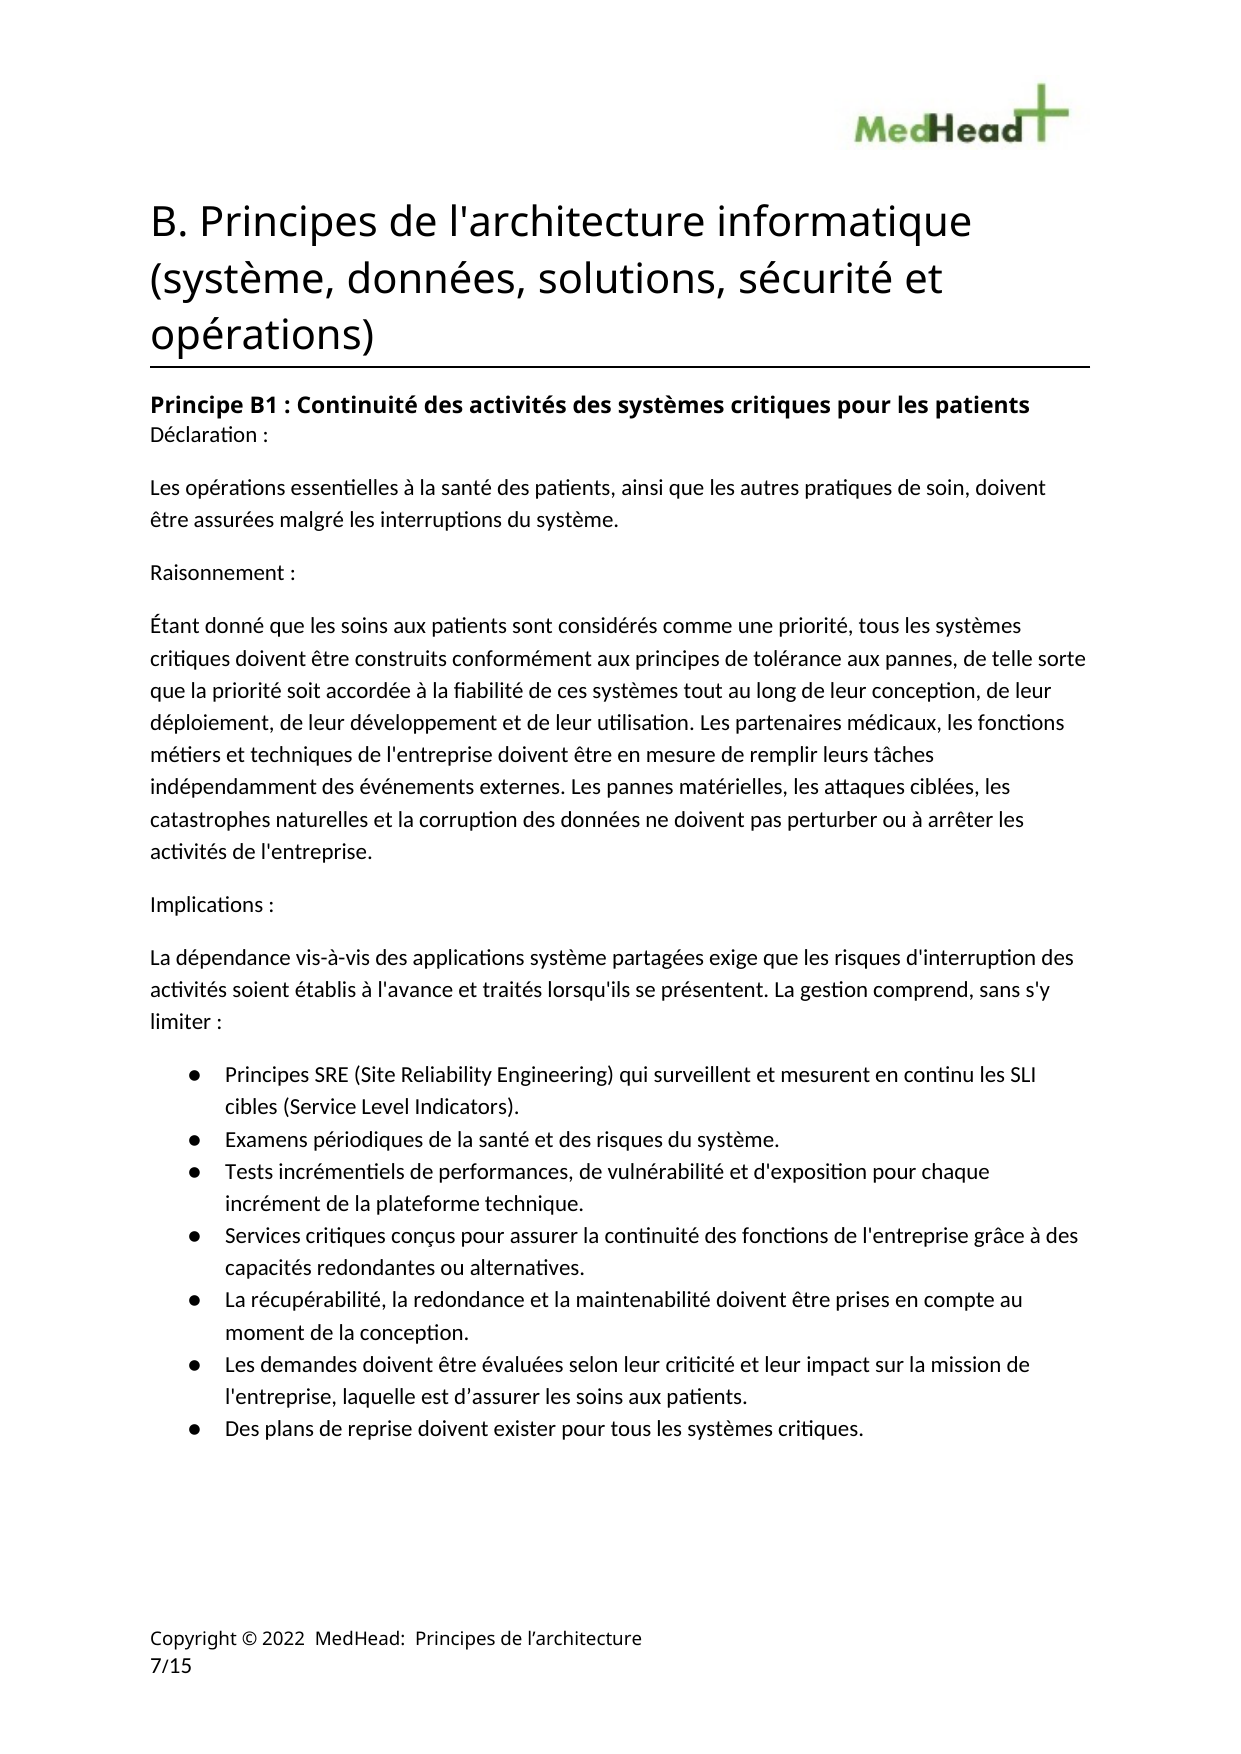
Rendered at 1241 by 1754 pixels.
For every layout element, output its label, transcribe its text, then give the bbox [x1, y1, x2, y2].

list Tests incrémentiels de performances, de vulnérabilité et d'exposition pour chaque incrément de la plateforme technique. [187, 1157, 1090, 1217]
text Raisonnement : [150, 558, 1090, 587]
list La récupérabilité, la redondance et la maintenabilité doivent être prises en compte au moment de la conception. [187, 1286, 1090, 1346]
text Les opérations essentielles à la santé des patients, ainsi que les autres pratiques de soin, doivent être assurées malgré les interruptions du système. [150, 473, 1090, 533]
text Étant donné que les soins aux patients sont considérés comme une priorité, tous les systèmes critiques doivent être construits conformément aux principes de tolérance aux pannes, de telle sorte que la priorité soit accordée à la fiabilité de ces systèmes tout au long de leur conception, de leur déploiement, de leur développement et de leur utilisation. Les partenaires médicaux, les fonctions métiers et techniques de l'entreprise doivent être en mesure de remplir leurs tâches indépendamment des événements externes. Les pannes matérielles, les attaques ciblées, les catastrophes naturelles et la corruption des données ne doivent pas perturber ou à arrêter les activités de l'entreprise. [150, 612, 1090, 865]
list Principes SRE (Site Reliability Engineering) qui surveillent et mesurent en continu les SLI cibles (Service Level Indicators). [187, 1060, 1090, 1121]
list Examens périodiques de la santé et des risques du système. [187, 1125, 1090, 1153]
subtitle Principe B1 : Continuité des activités des systèmes critiques pour les patients [150, 389, 1090, 420]
text Déclaration : [150, 420, 1090, 448]
list Des plans de reprise doivent exister pour tous les systèmes critiques. [187, 1414, 1090, 1442]
text La dépendance vis-à-vis des applications système partagées exige que les risques d'interruption des activités soient établis à l'avance et traités lorsqu'ils se présentent. La gestion comprend, sans s'y limiter : [150, 943, 1090, 1035]
picture [834, 75, 1091, 150]
list Services critiques conçus pour assurer la continuité des fonctions de l'entreprise grâce à des capacités redondantes ou alternatives. [187, 1221, 1090, 1281]
list Les demandes doivent être évaluées selon leur criticité et leur impact sur la mission de l'entreprise, laquelle est d’assurer les soins aux patients. [187, 1350, 1090, 1410]
text Implications : [150, 890, 1090, 918]
subtitle B. Principes de l'architecture informatique (système, données, solutions, sécurité et opérations) [150, 192, 1090, 366]
